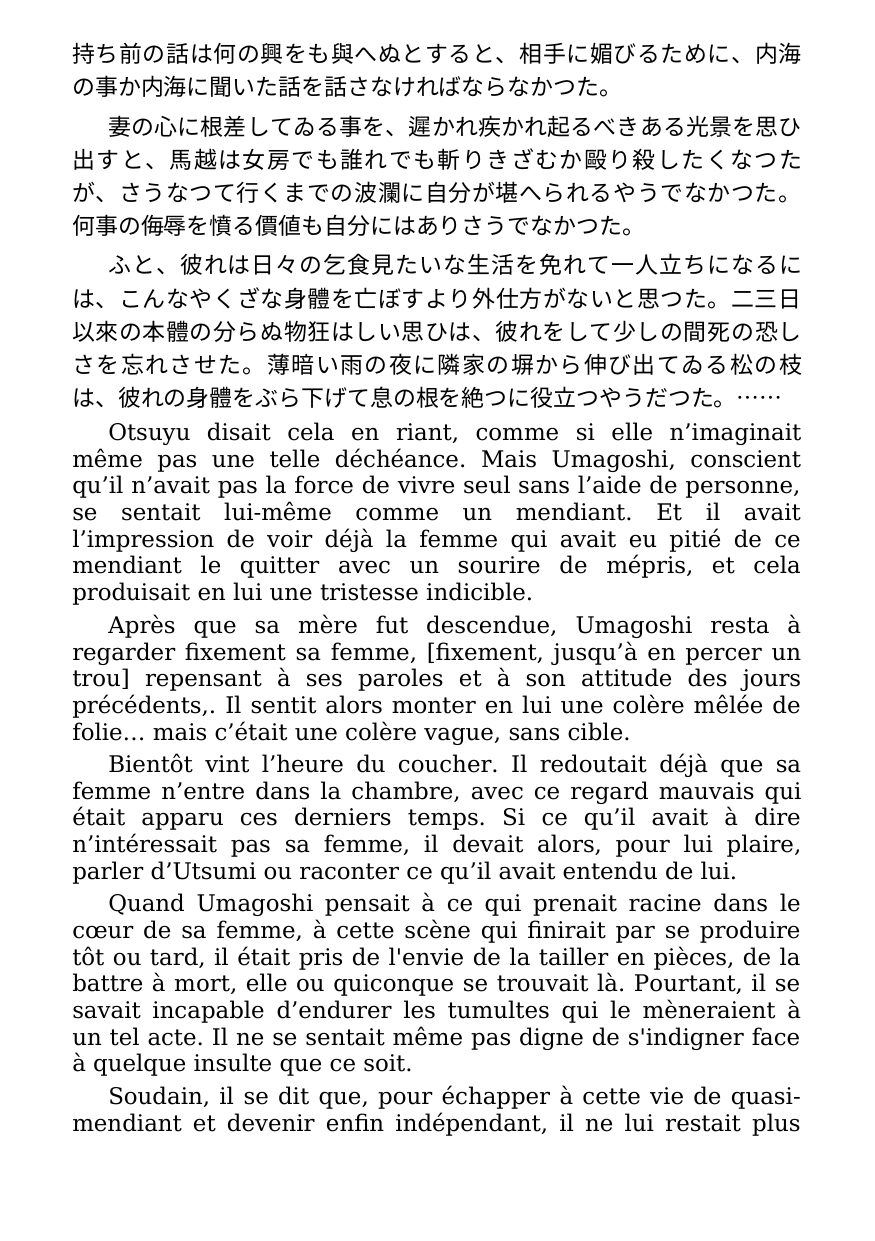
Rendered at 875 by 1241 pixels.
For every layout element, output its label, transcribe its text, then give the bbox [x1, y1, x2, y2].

text Quand Umagoshi pensait à ce qui prenait racine dans le cœur de sa femme, à cette scène qui finirait par se produire tôt ou tard, il était pris de l'envie de la tailler en pièces, de la battre à mort, elle ou quiconque se trouvait là. Pourtant, il se savait incapable d’endurer les tumultes qui le mèneraient à un tel acte. Il ne se sentait même pas digne de s'indigner face à quelque insulte que ce soit. [72, 891, 802, 1077]
text 持ち前の話は何の興をも與へぬとすると、相手に媚びるために、内海の事か内海に聞いた話を話さなければならなかつた。 [72, 36, 802, 102]
text Bientôt vint l’heure du coucher. Il redoutait déjà que sa femme n’entre dans la chambre, avec ce regard mauvais qui était apparu ces derniers temps. Si ce qu’il avait à dire n’intéressait pas sa femme, il devait alors, pour lui plaire, parler d’Utsumi ou raconter ce qu’il avait entendu de lui. [72, 751, 802, 884]
text Otsuyu disait cela en riant, comme si elle n’imaginait même pas une telle déchéance. Mais Umagoshi, conscient qu’il n’avait pas la force de vivre seul sans l’aide de personne, se sentait lui-même comme un mendiant. Et il avait l’impression de voir déjà la femme qui avait eu pitié de ce mendiant le quitter avec un sourire de mépris, et cela produisait en lui une tristesse indicible. [72, 419, 802, 606]
text 妻の心に根差してゐる事を、遲かれ疾かれ起るべきある光景を思ひ出すと、馬越は女房でも誰れでも斬りきざむか毆り殺したくなつたが、さうなつて行くまでの波瀾に自分が堪へられるやうでなかつた。何事の侮辱を憤る價値も自分にはありさうでなかつた。 [72, 108, 802, 241]
text Soudain, il se dit que, pour échapper à cette vie de quasi-mendiant et devenir enfin indépendant, il ne lui restait plus [72, 1083, 802, 1136]
text Après que sa mère fut descendue, Umagoshi resta à regarder fixement sa femme, [fixement, jusqu’à en percer un trou] repensant à ses paroles et à son attitude des jours précédents,. Il sentit alors monter en lui une colère mêlée de folie… mais c’était une colère vague, sans cible. [72, 612, 802, 745]
text ふと、彼れは日々の乞食見たいな生活を免れて一人立ちになるには、こんなやくざな身體を亡ぼすより外仕方がないと思つた。二三日以來の本體の分らぬ物狂はしい思ひは、彼れをして少しの間死の恐しさを忘れさせた。薄暗い雨の夜に隣家の塀から伸び出てゐる松の枝は、彼れの身體をぶら下げて息の根を絶つに役立つやうだつた。…… [72, 247, 802, 413]
